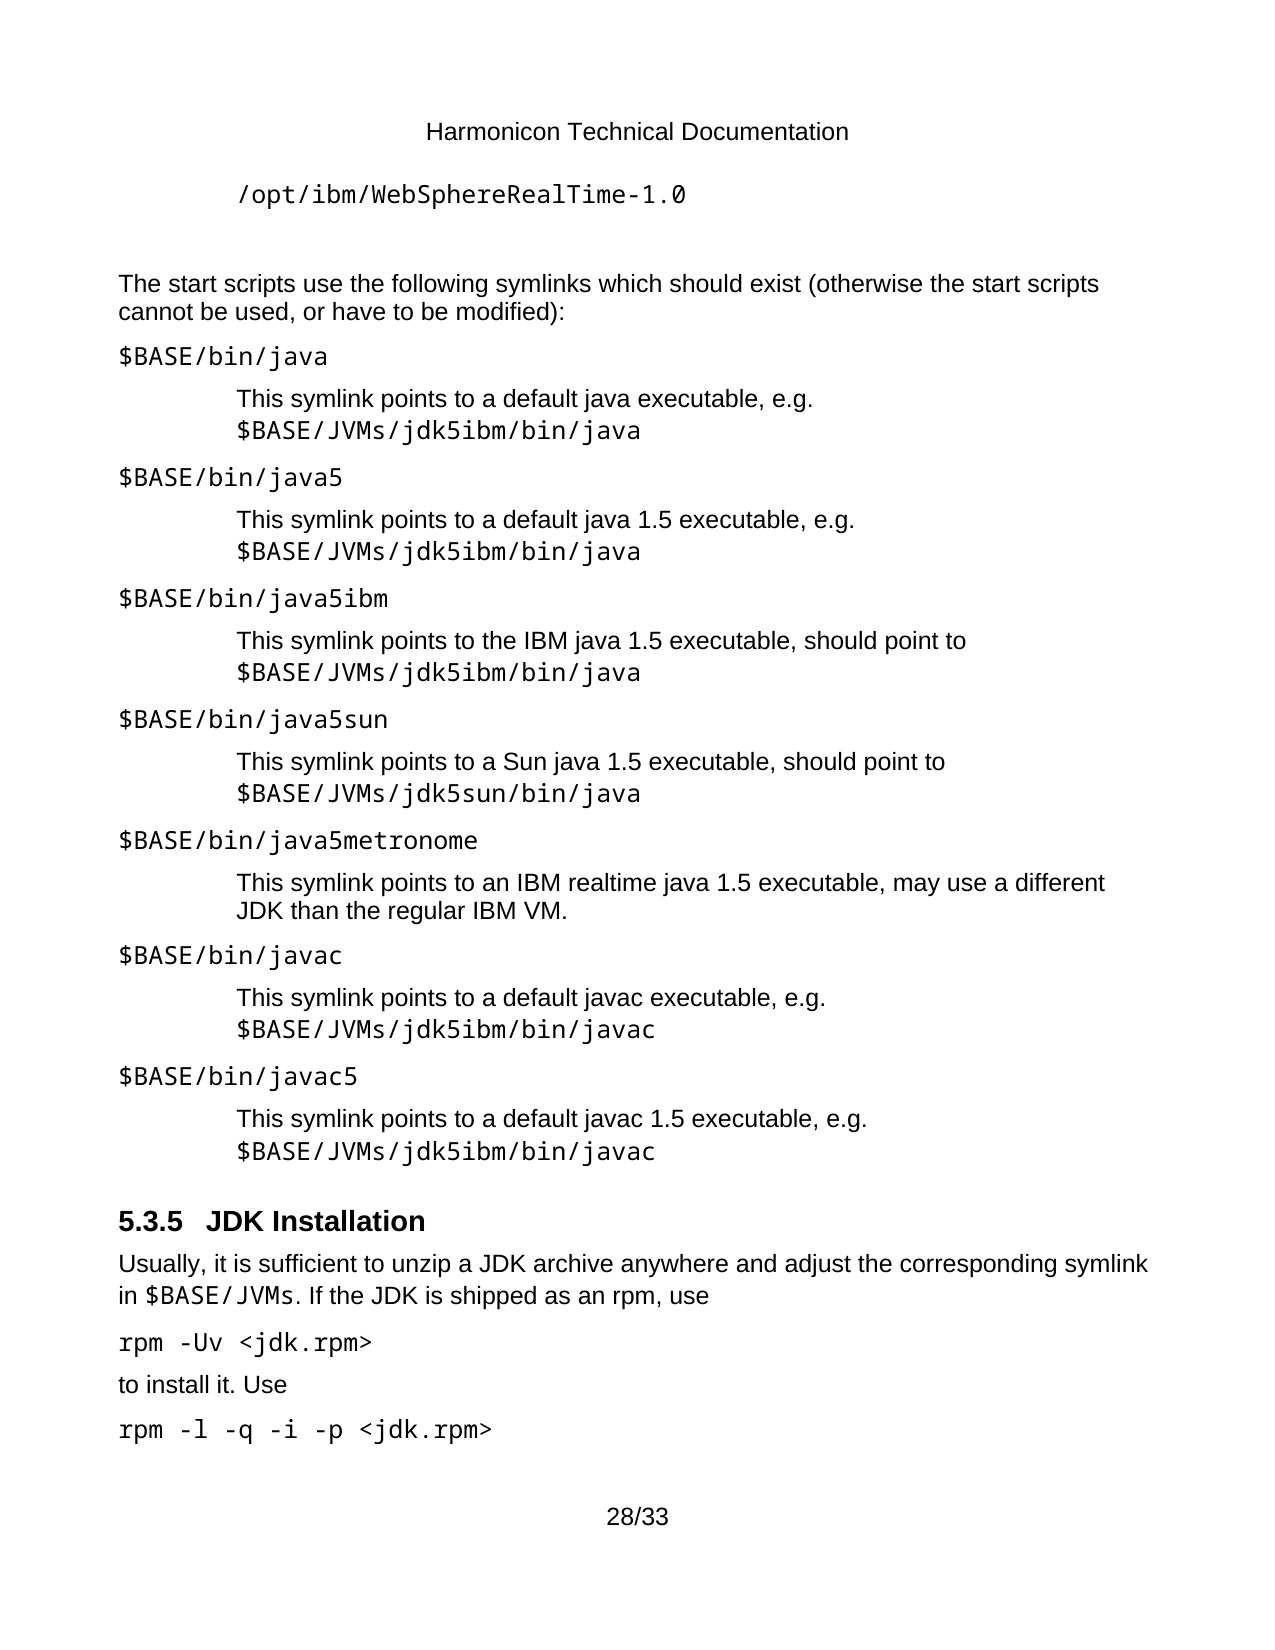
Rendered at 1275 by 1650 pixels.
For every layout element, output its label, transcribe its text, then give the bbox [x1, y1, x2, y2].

text $BASE/bin/javac5 [118, 1059, 1157, 1093]
text This symlink points to a default java 1.5 executable, e.g. $BASE/JVMs/jdk5ibm/bin/java [236, 506, 1157, 568]
text $BASE/bin/java5ibm [118, 581, 1157, 615]
text $BASE/bin/java [118, 338, 1157, 373]
text $BASE/bin/java5metronome [118, 823, 1157, 857]
text $BASE/bin/javac [118, 938, 1157, 972]
text rpm -Uv <jdk.rpm> [118, 1324, 1157, 1358]
text This symlink points to a default java executable, e.g. $BASE/JVMs/jdk5ibm/bin/java [236, 385, 1157, 447]
subtitle JDK Installation [118, 1205, 1157, 1237]
text $BASE/bin/java5sun [118, 702, 1157, 736]
text This symlink points to a default javac 1.5 executable, e.g. $BASE/JVMs/jdk5ibm/bin/javac [236, 1105, 1157, 1167]
text This symlink points to the IBM java 1.5 executable, should point to $BASE/JVMs/jdk5ibm/bin/java [236, 627, 1157, 689]
text /opt/ibm/WebSphereRealTime-1.0 [236, 177, 1157, 211]
text $BASE/bin/java5 [118, 459, 1157, 494]
text rpm -l -q -i -p <jdk.rpm> [118, 1411, 1157, 1445]
text The start scripts use the following symlinks which should exist (otherwise the start scripts cannot be used, or have to be modified): [118, 270, 1157, 326]
text This symlink points to a default javac executable, e.g. $BASE/JVMs/jdk5ibm/bin/javac [236, 984, 1157, 1046]
text Usually, it is sufficient to unzip a JDK archive anywhere and adjust the corresponding symlink in $BASE/JVMs. If the JDK is shipped as an rpm, use [118, 1250, 1157, 1312]
text This symlink points to an IBM realtime java 1.5 executable, may use a different JDK than the regular IBM VM. [236, 869, 1157, 925]
text to install it. Use [118, 1371, 1157, 1399]
text This symlink points to a Sun java 1.5 executable, should point to $BASE/JVMs/jdk5sun/bin/java [236, 748, 1157, 810]
